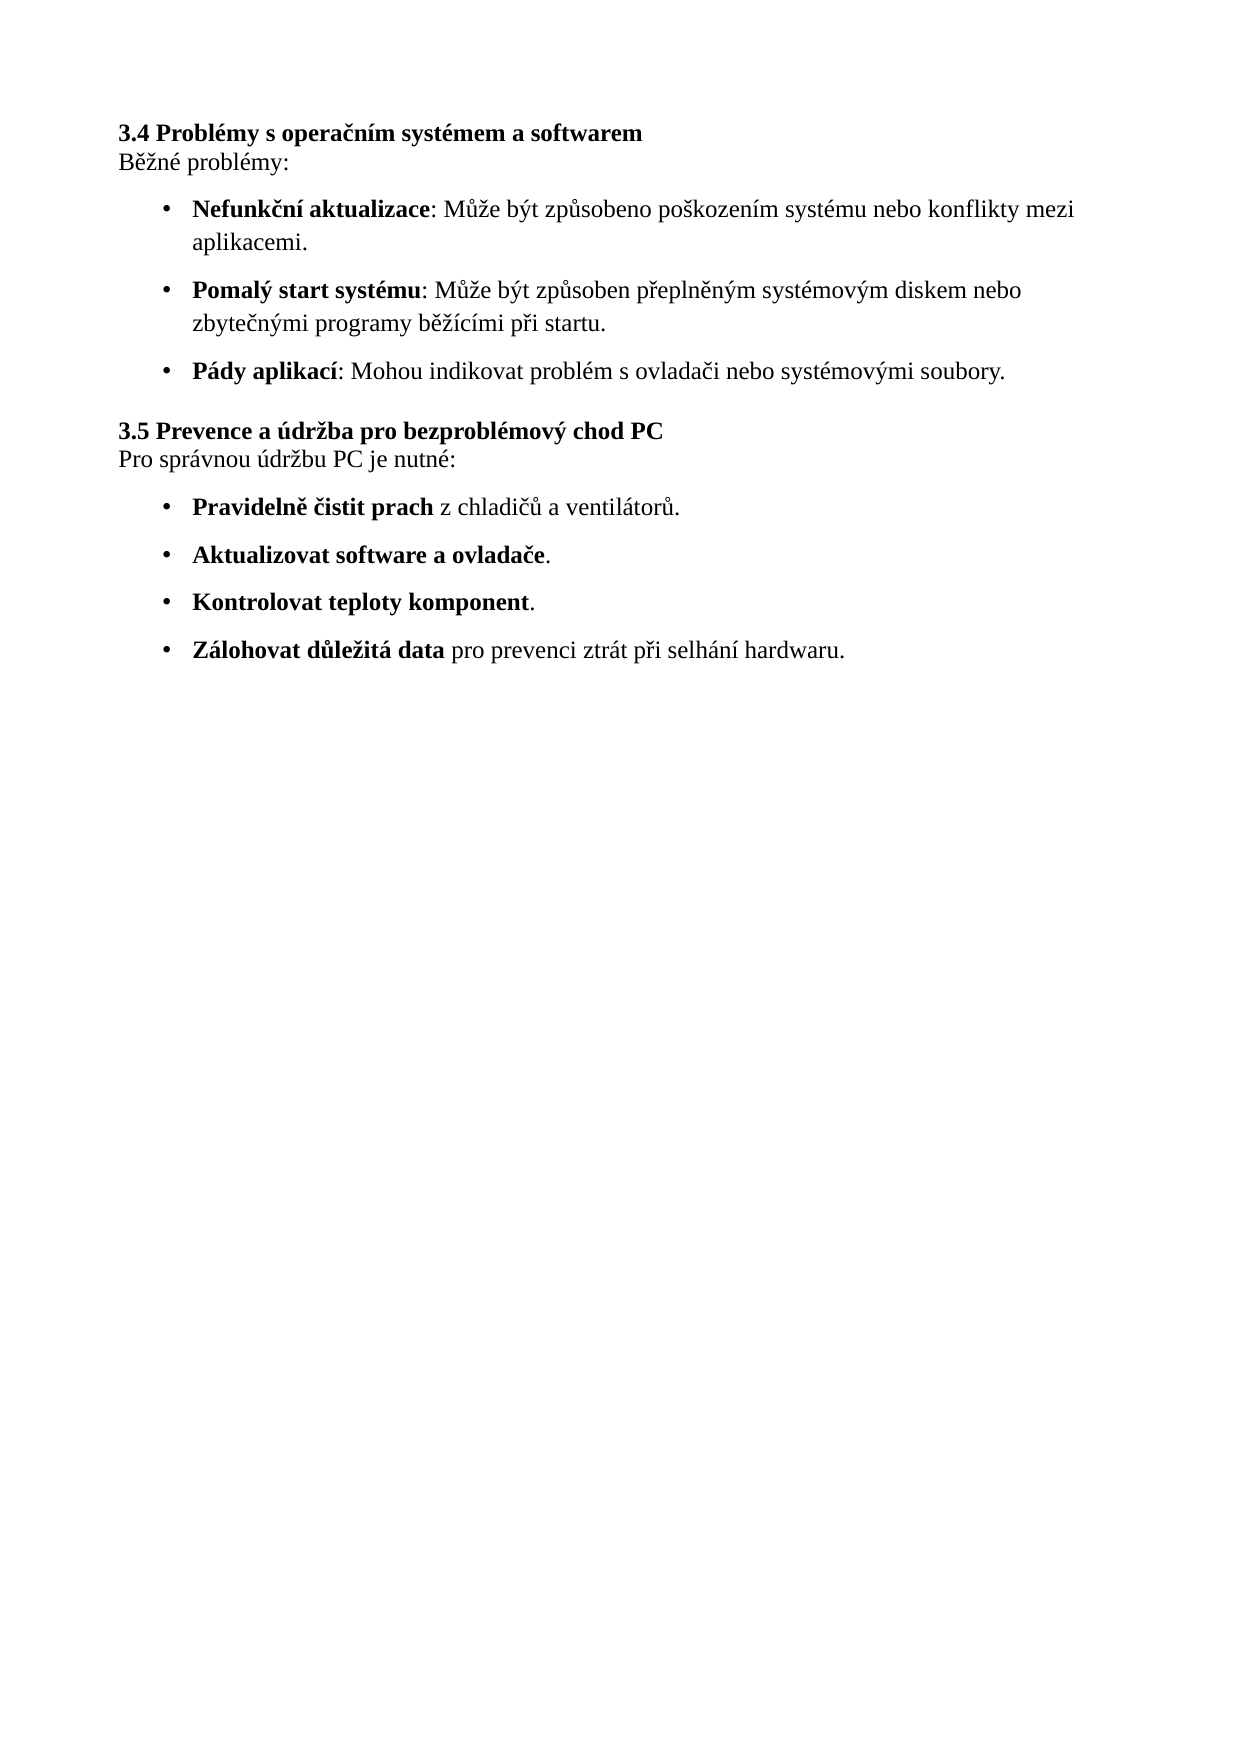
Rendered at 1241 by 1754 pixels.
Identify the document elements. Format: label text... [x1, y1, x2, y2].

list Nefunkční aktualizace: Může být způsobeno poškozením systému nebo konflikty mezi aplikacemi. [162, 194, 1122, 256]
list Aktualizovat software a ovladače. [162, 540, 1122, 568]
list Pády aplikací: Mohou indikovat problém s ovladači nebo systémovými soubory. [162, 356, 1122, 384]
text Běžné problémy: [118, 147, 1122, 176]
list Zálohovat důležitá data pro prevenci ztrát při selhání hardwaru. [162, 635, 1122, 664]
subtitle 3.5 Prevence a údržba pro bezproblémový chod PC [118, 416, 1122, 444]
list Pomalý start systému: Může být způsoben přeplněným systémovým diskem nebo zbytečnými programy běžícími při startu. [162, 275, 1122, 337]
list Kontrolovat teploty komponent. [162, 587, 1122, 616]
list Pravidelně čistit prach z chladičů a ventilátorů. [162, 492, 1122, 521]
subtitle 3.4 Problémy s operačním systémem a softwarem [118, 118, 1122, 147]
text Pro správnou údržbu PC je nutné: [118, 444, 1122, 473]
